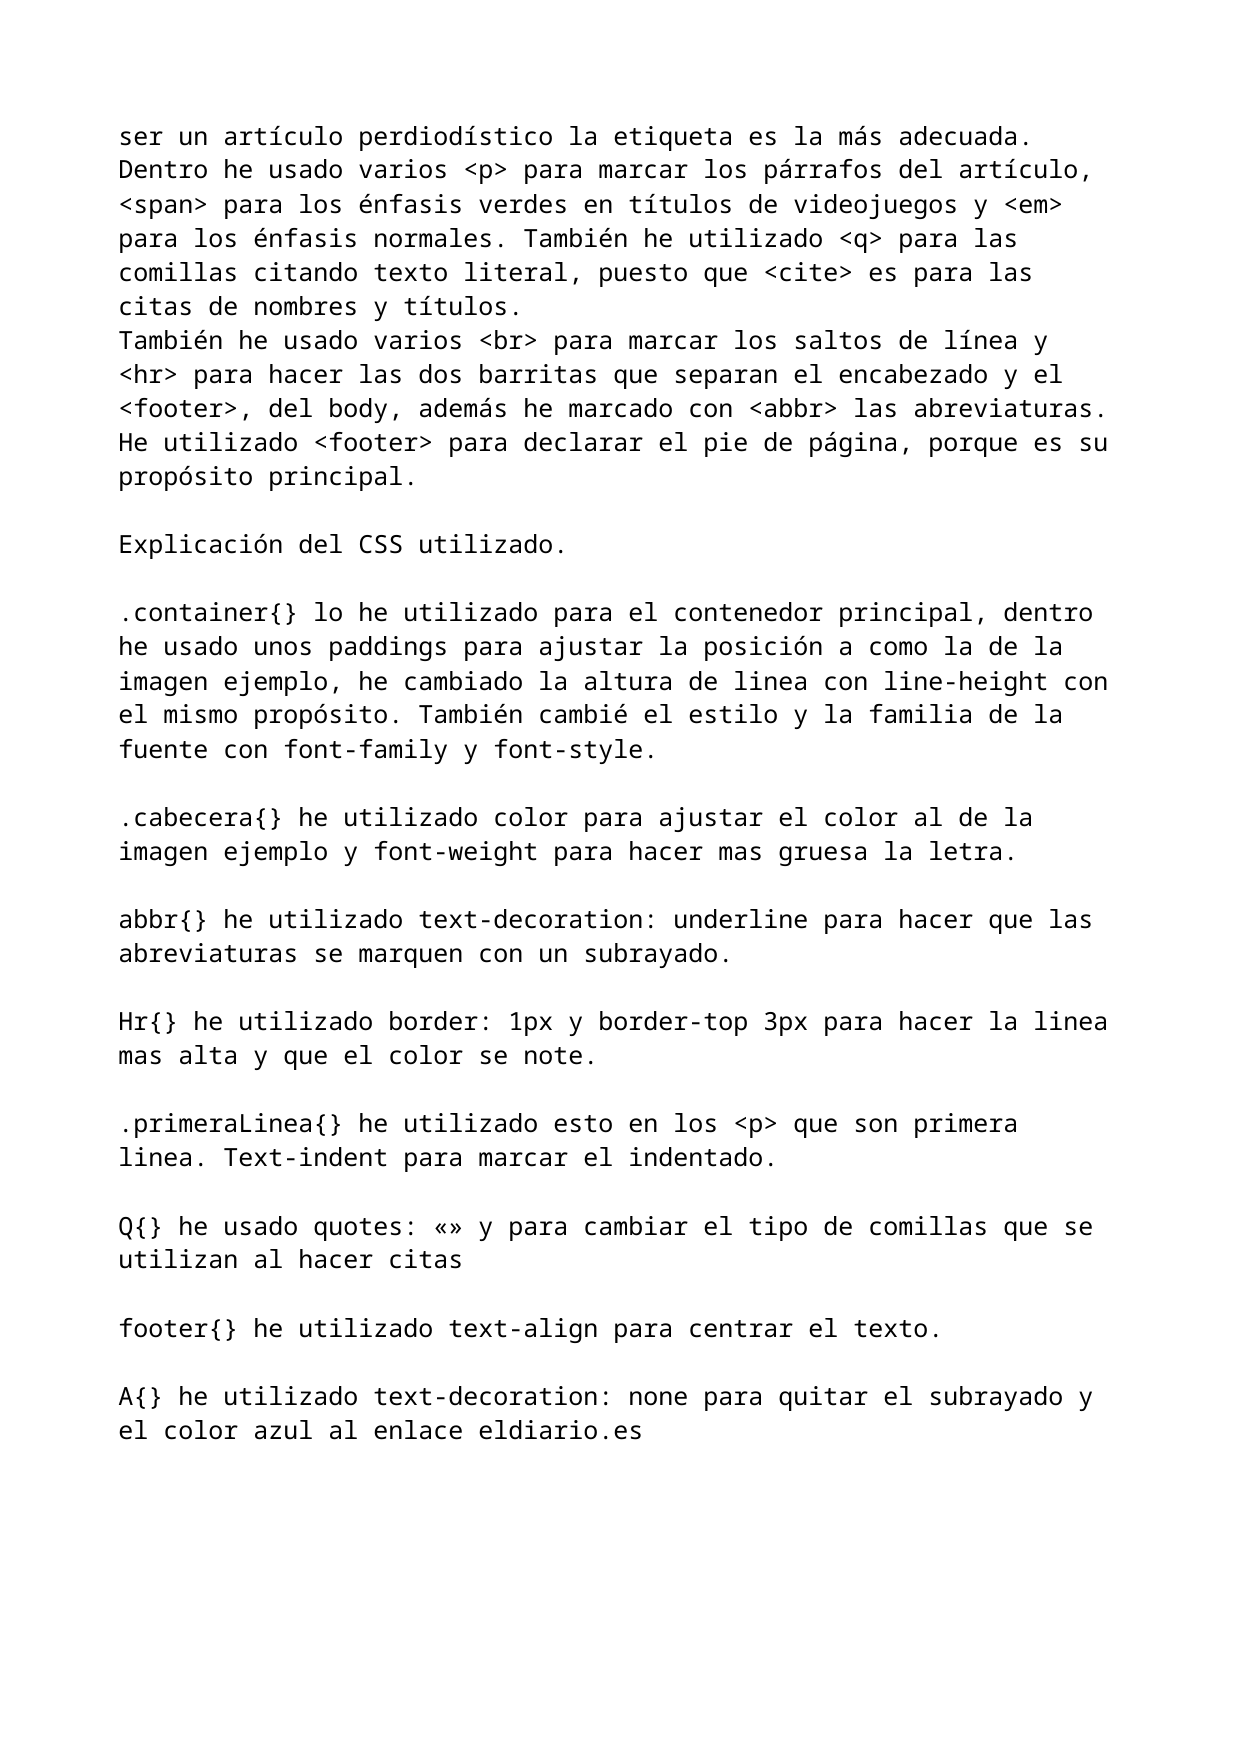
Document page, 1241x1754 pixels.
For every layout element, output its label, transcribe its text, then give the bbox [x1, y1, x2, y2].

text He utilizado <footer> para declarar el pie de página, porque es su propósito principal. [118, 425, 1122, 493]
text .cabecera{} he utilizado color para ajustar el color al de la imagen ejemplo y font-weight para hacer mas gruesa la letra. [118, 799, 1122, 867]
text abbr{} he utilizado text-decoration: underline para hacer que las abreviaturas se marquen con un subrayado. [118, 902, 1122, 970]
text footer{} he utilizado text-align para centrar el texto. [118, 1310, 1122, 1344]
text También he usado varios <br> para marcar los saltos de línea y <hr> para hacer las dos barritas que separan el encabezado y el <footer>, del body, además he marcado con <abbr> las abreviaturas. [118, 322, 1122, 425]
text Q{} he usado quotes: «» y para cambiar el tipo de comillas que se utilizan al hacer citas [118, 1208, 1122, 1276]
text ser un artículo perdiodístico la etiqueta es la más adecuada. Dentro he usado varios <p> para marcar los párrafos del artículo, <span> para los énfasis verdes en títulos de videojuegos y <em> para los énfasis normales. También he utilizado <q> para las comillas citando texto literal, puesto que <cite> es para las citas de nombres y títulos. [118, 118, 1122, 322]
text .container{} lo he utilizado para el contenedor principal, dentro he usado unos paddings para ajustar la posición a como la de la imagen ejemplo, he cambiado la altura de linea con line-height con el mismo propósito. También cambié el estilo y la familia de la fuente con font-family y font-style. [118, 595, 1122, 765]
text .primeraLinea{} he utilizado esto en los <p> que son primera linea. Text-indent para marcar el indentado. [118, 1106, 1122, 1174]
text A{} he utilizado text-decoration: none para quitar el subrayado y el color azul al enlace eldiario.es [118, 1378, 1122, 1447]
text Hr{} he utilizado border: 1px y border-top 3px para hacer la linea mas alta y que el color se note. [118, 1004, 1122, 1072]
text Explicación del CSS utilizado. [118, 527, 1122, 561]
